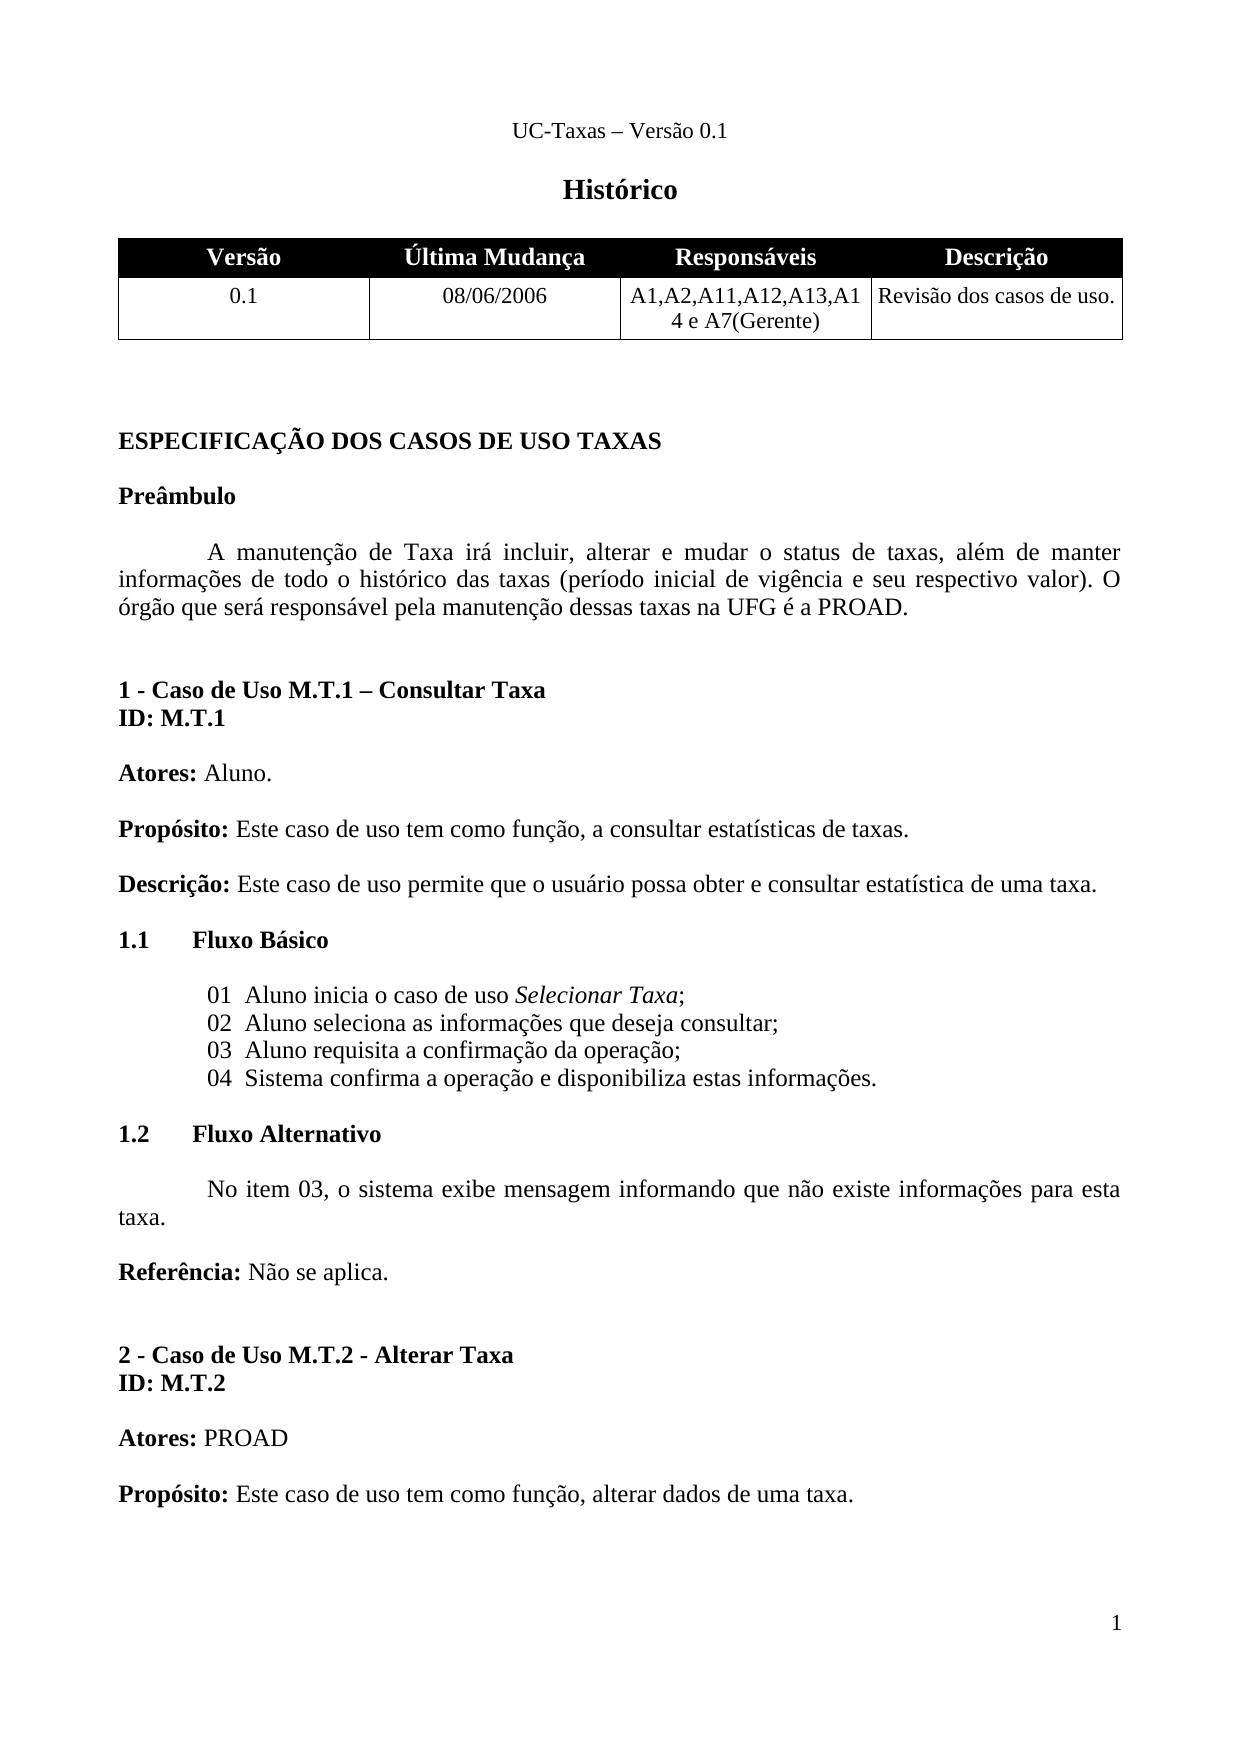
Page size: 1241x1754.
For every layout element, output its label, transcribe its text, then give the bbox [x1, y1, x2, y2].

table_cell 0.1 [119, 278, 369, 339]
text 02 Aluno seleciona as informações que deseja consultar; [118, 1009, 1122, 1037]
text 03 Aluno requisita a confirmação da operação; [118, 1037, 1122, 1064]
text 1.2 Fluxo Alternativo [118, 1120, 1122, 1147]
text Atores: PROAD [118, 1424, 1122, 1452]
table_cell A1,A2,A11,A12,A13,A14 e A7(Gerente) [621, 278, 871, 339]
table_header Descrição [872, 239, 1122, 277]
text Propósito: Este caso de uso tem como função, alterar dados de uma taxa. [118, 1480, 1122, 1508]
text Atores: Aluno. [118, 759, 1122, 787]
text 01 Aluno inicia o caso de uso Selecionar Taxa; [118, 981, 1122, 1009]
text ESPECIFICAÇÃO DOS CASOS DE USO TAXAS [118, 427, 1122, 455]
text 1.1 Fluxo Básico [118, 926, 1122, 953]
text ID: M.T.2 [118, 1369, 1122, 1397]
text ID: M.T.1 [118, 704, 1122, 732]
table_header Última Mudança [370, 239, 620, 277]
text 2 - Caso de Uso M.T.2 - Alterar Taxa [118, 1341, 1122, 1369]
text Preâmbulo [118, 482, 1122, 510]
text Referência: Não se aplica. [118, 1258, 1122, 1286]
text Descrição: Este caso de uso permite que o usuário possa obter e consultar estatística de uma taxa. [118, 870, 1122, 898]
text No item 03, o sistema exibe mensagem informando que não existe informações para esta taxa. [118, 1175, 1122, 1231]
text A manutenção de Taxa irá incluir, alterar e mudar o status de taxas, além de manter informações de todo o histórico das taxas (período inicial de vigência e seu respectivo valor). O órgão que será responsável pela manutenção dessas taxas na UFG é a PROAD. [118, 538, 1122, 621]
table_header Responsáveis [621, 239, 871, 277]
table_cell 08/06/2006 [370, 278, 620, 339]
text 04 Sistema confirma a operação e disponibiliza estas informações. [118, 1064, 1122, 1092]
text 1 - Caso de Uso M.T.1 – Consultar Taxa [118, 676, 1122, 704]
text Histórico [118, 173, 1122, 205]
table_cell Revisão dos casos de uso. [872, 278, 1122, 339]
text Propósito: Este caso de uso tem como função, a consultar estatísticas de taxas. [118, 815, 1122, 843]
table_header Versão [119, 239, 369, 277]
